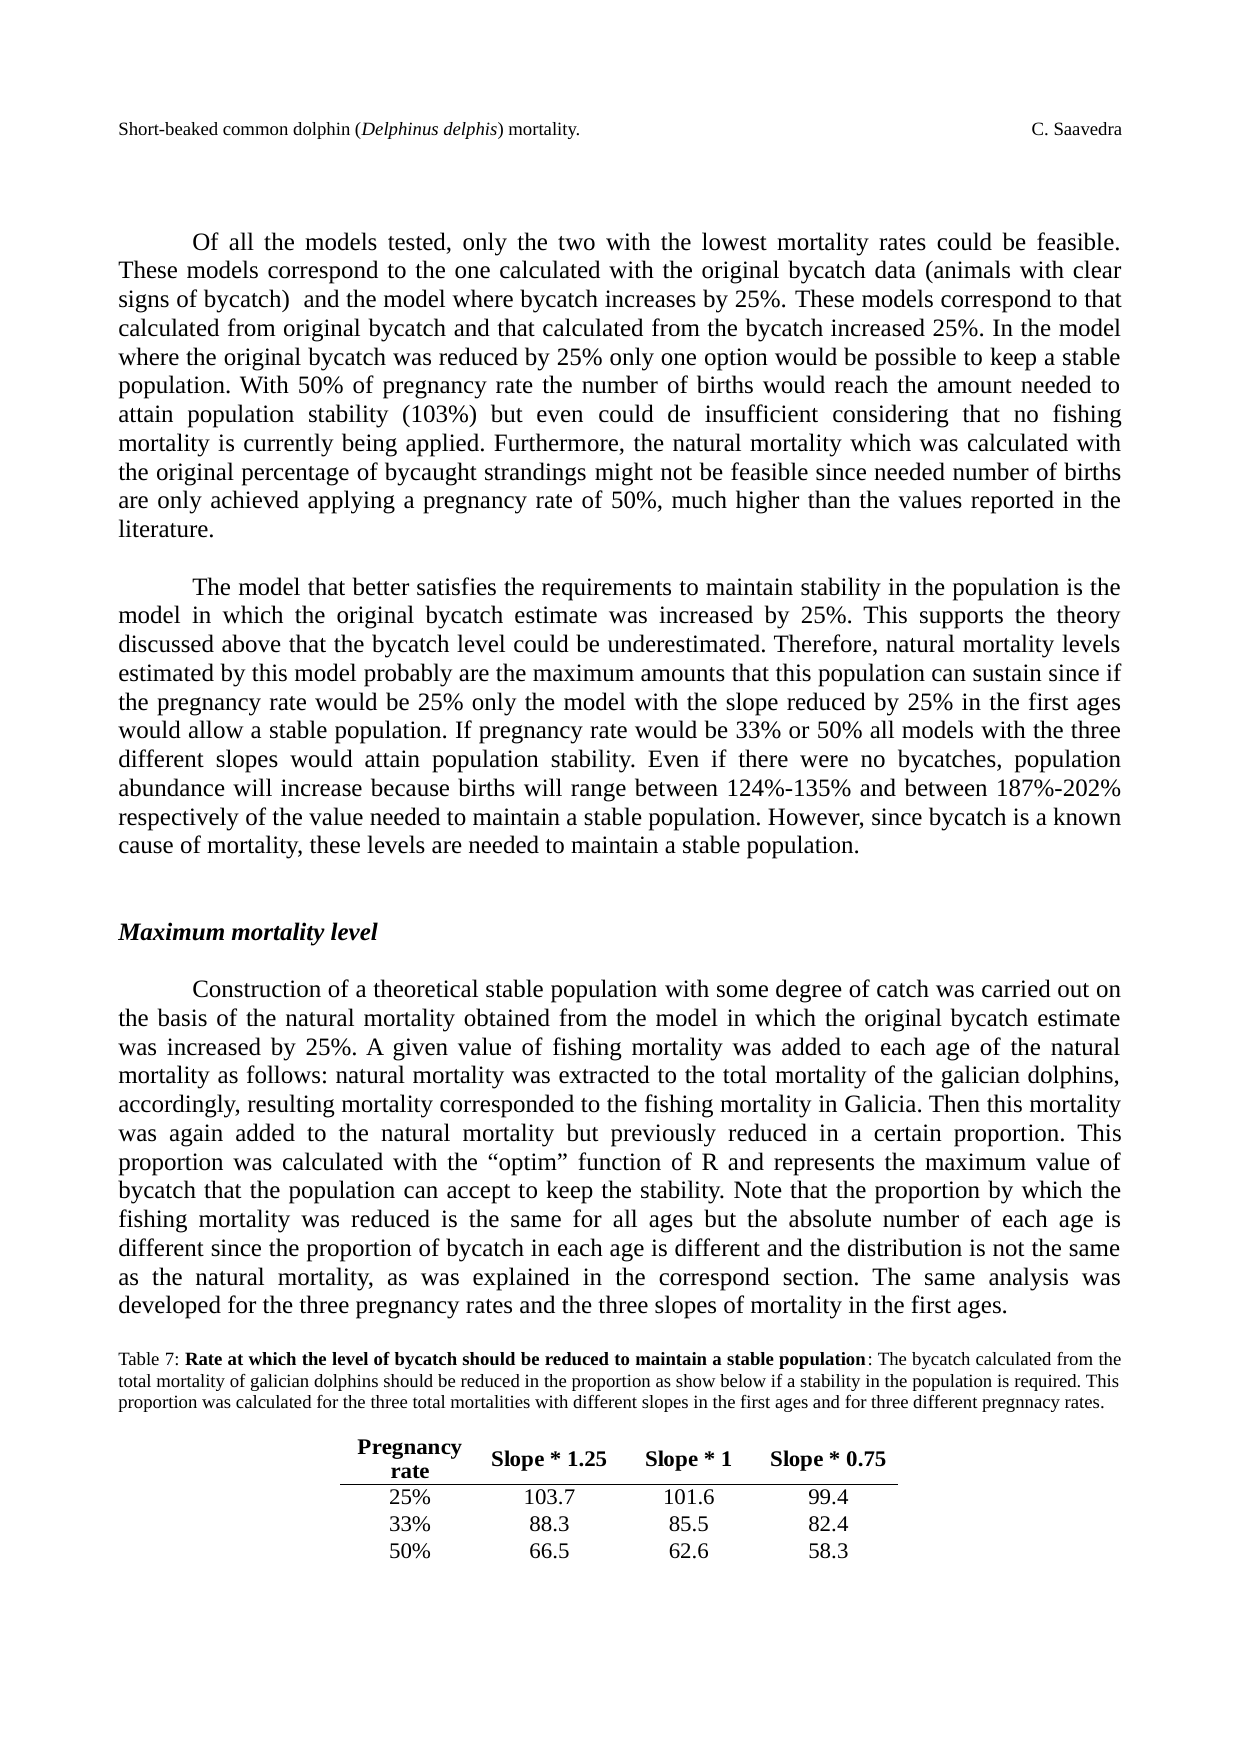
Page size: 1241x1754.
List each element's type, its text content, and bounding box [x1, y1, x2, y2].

text The model that better satisfies the requirements to maintain stability in the population is the model in which the original bycatch estimate was increased by 25%. This supports the theory discussed above that the bycatch level could be underestimated. Therefore, natural mortality levels estimated by this model probably are the maximum amounts that this population can sustain since if the pregnancy rate would be 25% only the model with the slope reduced by 25% in the first ages would allow a stable population. If pregnancy rate would be 33% or 50% all models with the three different slopes would attain population stability. Even if there were no bycatches, population abundance will increase because births will range between 124%-135% and between 187%-202% respectively of the value needed to maintain a stable population. However, since bycatch is a known cause of mortality, these levels are needed to maintain a stable population. [118, 572, 1122, 859]
text Of all the models tested, only the two with the lowest mortality rates could be feasible. These models correspond to the one calculated with the original bycatch data (animals with clear signs of bycatch) and the model where bycatch increases by 25%. These models correspond to that calculated from original bycatch and that calculated from the bycatch increased 25%. In the model where the original bycatch was reduced by 25% only one option would be possible to keep a stable population. With 50% of pregnancy rate the number of births would reach the amount needed to attain population stability (103%) but even could de insufficient considering that no fishing mortality is currently being applied. Furthermore, the natural mortality which was calculated with the original percentage of bycaught strandings might not be feasible since needed number of births are only achieved applying a pregnancy rate of 50%, much higher than the values reported in the literature. [118, 227, 1122, 543]
text Maximum mortality level [118, 917, 1122, 945]
text Construction of a theoretical stable population with some degree of catch was carried out on the basis of the natural mortality obtained from the model in which the original bycatch estimate was increased by 25%. A given value of fishing mortality was added to each age of the natural mortality as follows: natural mortality was extracted to the total mortality of the galician dolphins, accordingly, resulting mortality corresponded to the fishing mortality in Galicia. Then this mortality was again added to the natural mortality but previously reduced in a certain proportion. This proportion was calculated with the “optim” function of R and represents the maximum value of bycatch that the population can accept to keep the stability. Note that the proportion by which the fishing mortality was reduced is the same for all ages but the absolute number of each age is different since the proportion of bycatch in each age is different and the distribution is not the same as the natural mortality, as was explained in the correspond section. The same analysis was developed for the three pregnancy rates and the three slopes of mortality in the first ages. [118, 974, 1122, 1319]
text Table 7: Rate at which the level of bycatch should be reduced to maintain a stable population: The bycatch calculated from the total mortality of galician dolphins should be reduced in the proportion as show below if a stability in the population is required. This proportion was calculated for the three total mortalities with different slopes in the first ages and for three different pregnnacy rates. [118, 1348, 1122, 1413]
